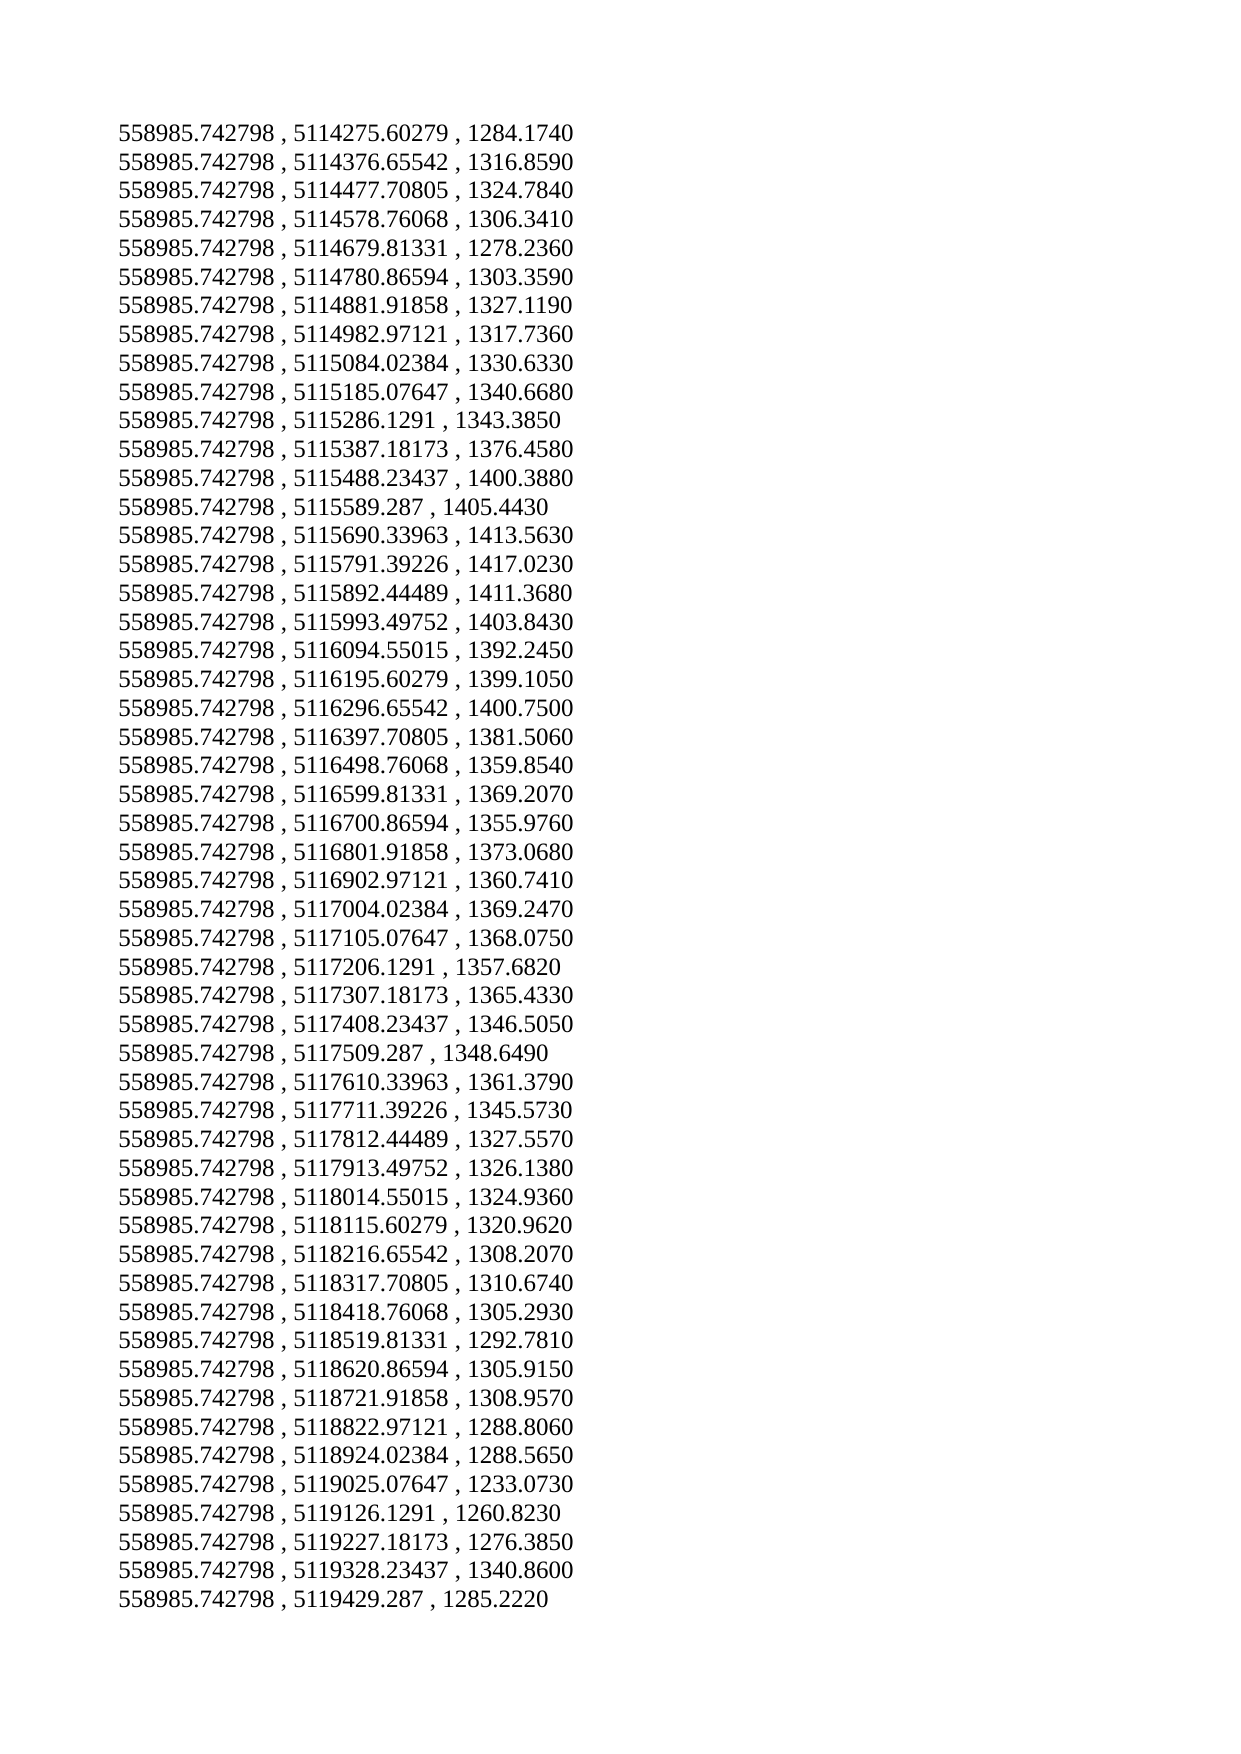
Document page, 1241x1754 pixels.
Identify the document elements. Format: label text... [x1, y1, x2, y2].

text 558985.742798 , 5115286.1291 , 1343.3850 [118, 406, 1122, 434]
text 558985.742798 , 5116902.97121 , 1360.7410 [118, 866, 1122, 894]
text 558985.742798 , 5117004.02384 , 1369.2470 [118, 894, 1122, 923]
text 558985.742798 , 5117711.39226 , 1345.5730 [118, 1096, 1122, 1124]
text 558985.742798 , 5116700.86594 , 1355.9760 [118, 808, 1122, 837]
text 558985.742798 , 5119227.18173 , 1276.3850 [118, 1527, 1122, 1556]
text 558985.742798 , 5117408.23437 , 1346.5050 [118, 1009, 1122, 1038]
text 558985.742798 , 5117610.33963 , 1361.3790 [118, 1067, 1122, 1096]
text 558985.742798 , 5117206.1291 , 1357.6820 [118, 952, 1122, 981]
text 558985.742798 , 5115185.07647 , 1340.6680 [118, 377, 1122, 406]
text 558985.742798 , 5115387.18173 , 1376.4580 [118, 434, 1122, 463]
text 558985.742798 , 5115084.02384 , 1330.6330 [118, 348, 1122, 377]
text 558985.742798 , 5115488.23437 , 1400.3880 [118, 463, 1122, 492]
text 558985.742798 , 5118115.60279 , 1320.9620 [118, 1211, 1122, 1239]
text 558985.742798 , 5118014.55015 , 1324.9360 [118, 1182, 1122, 1211]
text 558985.742798 , 5118216.65542 , 1308.2070 [118, 1239, 1122, 1268]
text 558985.742798 , 5116195.60279 , 1399.1050 [118, 664, 1122, 693]
text 558985.742798 , 5118620.86594 , 1305.9150 [118, 1354, 1122, 1383]
text 558985.742798 , 5119025.07647 , 1233.0730 [118, 1469, 1122, 1498]
text 558985.742798 , 5116296.65542 , 1400.7500 [118, 693, 1122, 722]
text 558985.742798 , 5115589.287 , 1405.4430 [118, 492, 1122, 521]
text 558985.742798 , 5114275.60279 , 1284.1740 [118, 118, 1122, 147]
text 558985.742798 , 5114780.86594 , 1303.3590 [118, 262, 1122, 291]
text 558985.742798 , 5118317.70805 , 1310.6740 [118, 1268, 1122, 1297]
text 558985.742798 , 5114881.91858 , 1327.1190 [118, 291, 1122, 319]
text 558985.742798 , 5115690.33963 , 1413.5630 [118, 521, 1122, 549]
text 558985.742798 , 5115791.39226 , 1417.0230 [118, 549, 1122, 578]
text 558985.742798 , 5119126.1291 , 1260.8230 [118, 1498, 1122, 1527]
text 558985.742798 , 5116599.81331 , 1369.2070 [118, 779, 1122, 808]
text 558985.742798 , 5116498.76068 , 1359.8540 [118, 751, 1122, 779]
text 558985.742798 , 5115892.44489 , 1411.3680 [118, 578, 1122, 607]
text 558985.742798 , 5114982.97121 , 1317.7360 [118, 319, 1122, 348]
text 558985.742798 , 5116094.55015 , 1392.2450 [118, 636, 1122, 664]
text 558985.742798 , 5119328.23437 , 1340.8600 [118, 1556, 1122, 1584]
text 558985.742798 , 5118519.81331 , 1292.7810 [118, 1326, 1122, 1354]
text 558985.742798 , 5117105.07647 , 1368.0750 [118, 923, 1122, 952]
text 558985.742798 , 5114477.70805 , 1324.7840 [118, 176, 1122, 204]
text 558985.742798 , 5118418.76068 , 1305.2930 [118, 1297, 1122, 1326]
text 558985.742798 , 5117913.49752 , 1326.1380 [118, 1153, 1122, 1182]
text 558985.742798 , 5117307.18173 , 1365.4330 [118, 981, 1122, 1009]
text 558985.742798 , 5114376.65542 , 1316.8590 [118, 147, 1122, 176]
text 558985.742798 , 5116397.70805 , 1381.5060 [118, 722, 1122, 751]
text 558985.742798 , 5115993.49752 , 1403.8430 [118, 607, 1122, 636]
text 558985.742798 , 5117812.44489 , 1327.5570 [118, 1124, 1122, 1153]
text 558985.742798 , 5118822.97121 , 1288.8060 [118, 1412, 1122, 1441]
text 558985.742798 , 5118721.91858 , 1308.9570 [118, 1383, 1122, 1412]
text 558985.742798 , 5114578.76068 , 1306.3410 [118, 204, 1122, 233]
text 558985.742798 , 5117509.287 , 1348.6490 [118, 1038, 1122, 1067]
text 558985.742798 , 5118924.02384 , 1288.5650 [118, 1441, 1122, 1469]
text 558985.742798 , 5116801.91858 , 1373.0680 [118, 837, 1122, 866]
text 558985.742798 , 5114679.81331 , 1278.2360 [118, 233, 1122, 262]
text 558985.742798 , 5119429.287 , 1285.2220 [118, 1584, 1122, 1613]
